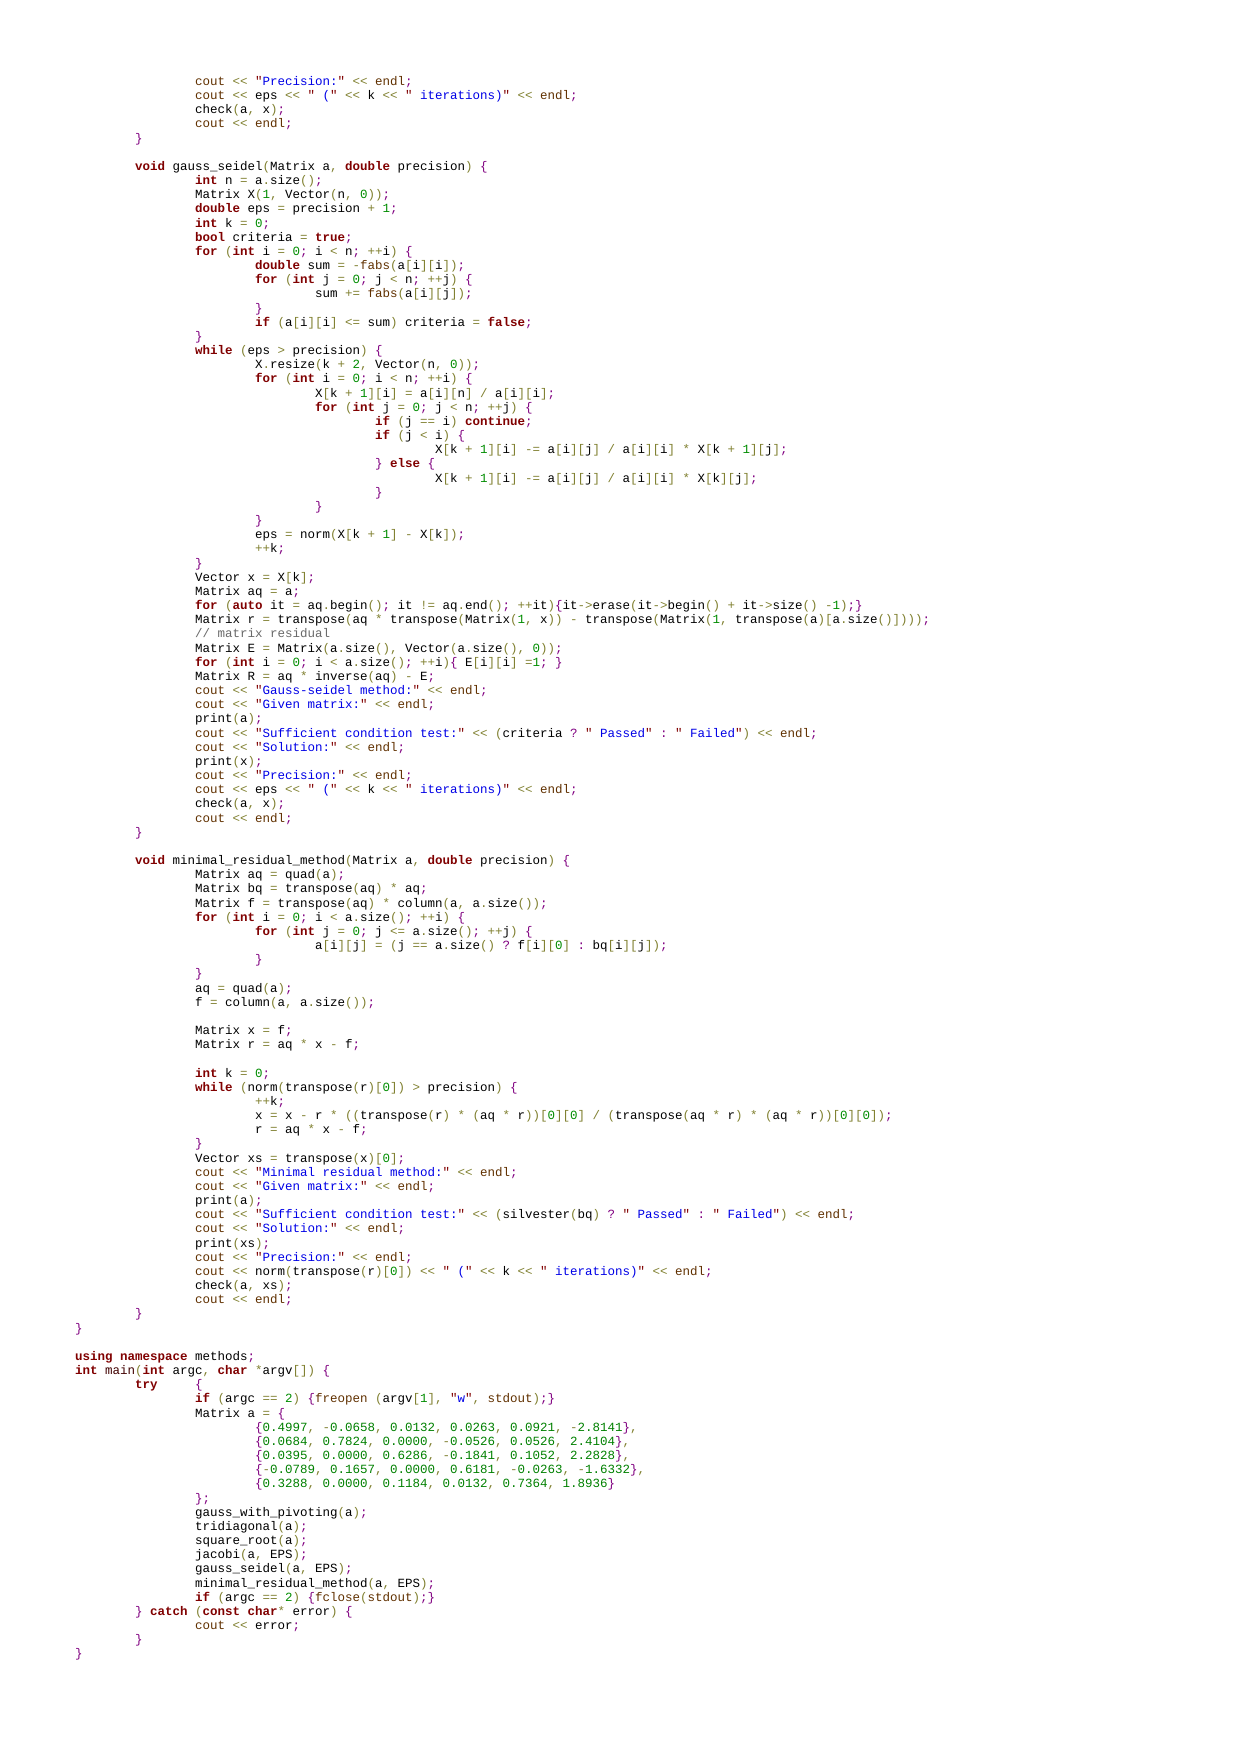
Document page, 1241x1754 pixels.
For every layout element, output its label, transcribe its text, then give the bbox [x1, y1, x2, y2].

text Matrix f = transpose(aq) * column(a, a.size()); [75, 897, 1166, 911]
text for (int j = 0; j < n; ++j) { [75, 273, 1166, 287]
text } else { [75, 457, 1166, 472]
text double eps = precision + 1; [75, 202, 1166, 217]
text jacobi(a, EPS); [75, 1548, 1166, 1562]
text Matrix r = aq * x - f; [75, 1038, 1166, 1052]
text while (norm(transpose(r)[0]) > precision) { [75, 1081, 1166, 1095]
text if (argc == 2) {freopen (argv[1], "w", stdout);} [75, 1392, 1166, 1407]
text Matrix R = aq * inverse(aq) - E; [75, 670, 1166, 684]
text cout << error; [75, 1619, 1166, 1633]
text cout << "Sufficient condition test:" << (criteria ? " Passed" : " Failed") << endl; [75, 727, 1166, 741]
text Matrix X(1, Vector(n, 0)); [75, 188, 1166, 202]
text cout << "Precision:" << endl; [75, 1251, 1166, 1265]
text cout << "Solution:" << endl; [75, 1222, 1166, 1237]
text cout << "Minimal residual method:" << endl; [75, 1166, 1166, 1180]
text for (int j = 0; j < n; ++j) { [75, 401, 1166, 415]
text print(a); [75, 712, 1166, 727]
text sum += fabs(a[i][j]); [75, 287, 1166, 302]
text {0.3288, 0.0000, 0.1184, 0.0132, 0.7364, 1.8936} [75, 1477, 1166, 1492]
text if (j == i) continue; [75, 415, 1166, 429]
text for (auto it = aq.begin(); it != aq.end(); ++it){it->erase(it->begin() + it->size() -1);} [75, 599, 1166, 613]
text cout << eps << " (" << k << " iterations)" << endl; [75, 783, 1166, 797]
text cout << endl; [75, 117, 1166, 132]
text {-0.0789, 0.1657, 0.0000, 0.6181, -0.0263, -1.6332}, [75, 1463, 1166, 1477]
text Matrix a = { [75, 1407, 1166, 1421]
text Matrix bq = transpose(aq) * aq; [75, 882, 1166, 897]
text } [75, 132, 1166, 146]
text X[k + 1][i] -= a[i][j] / a[i][i] * X[k + 1][j]; [75, 443, 1166, 457]
text check(a, x); [75, 797, 1166, 812]
text while (eps > precision) { [75, 344, 1166, 358]
text minimal_residual_method(a, EPS); [75, 1577, 1166, 1591]
text Matrix aq = quad(a); [75, 868, 1166, 882]
text {0.4997, -0.0658, 0.0132, 0.0263, 0.0921, -2.8141}, [75, 1421, 1166, 1435]
text cout << "Sufficient condition test:" << (silvester(bq) ? " Passed" : " Failed") << endl; [75, 1208, 1166, 1222]
text print(a); [75, 1194, 1166, 1208]
text print(xs); [75, 1237, 1166, 1251]
text X[k + 1][i] = a[i][n] / a[i][i]; [75, 387, 1166, 401]
text } [75, 1633, 1166, 1647]
text aq = quad(a); [75, 982, 1166, 996]
text cout << endl; [75, 1293, 1166, 1307]
text } [75, 486, 1166, 500]
text for (int j = 0; j <= a.size(); ++j) { [75, 925, 1166, 939]
text } [75, 953, 1166, 967]
text check(a, xs); [75, 1279, 1166, 1293]
text } [75, 302, 1166, 316]
text Vector xs = transpose(x)[0]; [75, 1152, 1166, 1166]
text if (argc == 2) {fclose(stdout);} [75, 1591, 1166, 1605]
text try { [75, 1378, 1166, 1392]
text x = x - r * ((transpose(r) * (aq * r))[0][0] / (transpose(aq * r) * (aq * r))[0][0]); [75, 1109, 1166, 1123]
text } [75, 1307, 1166, 1322]
text for (int i = 0; i < n; ++i) { [75, 245, 1166, 259]
text gauss_with_pivoting(a); [75, 1506, 1166, 1520]
text void gauss_seidel(Matrix a, double precision) { [75, 160, 1166, 174]
text square_root(a); [75, 1534, 1166, 1548]
text double sum = -fabs(a[i][i]); [75, 259, 1166, 273]
text a[i][j] = (j == a.size() ? f[i][0] : bq[i][j]); [75, 939, 1166, 953]
text cout << "Gauss-seidel method:" << endl; [75, 684, 1166, 698]
text int n = a.size(); [75, 174, 1166, 188]
text int k = 0; [75, 217, 1166, 231]
text cout << "Precision:" << endl; [75, 769, 1166, 783]
text } [75, 1322, 1166, 1336]
text f = column(a, a.size()); [75, 996, 1166, 1010]
text check(a, x); [75, 103, 1166, 117]
text X.resize(k + 2, Vector(n, 0)); [75, 358, 1166, 372]
text } [75, 1137, 1166, 1152]
text eps = norm(X[k + 1] - X[k]); [75, 528, 1166, 542]
text } [75, 500, 1166, 514]
text } [75, 967, 1166, 982]
text Matrix aq = a; [75, 585, 1166, 599]
text } [75, 1647, 1166, 1662]
text if (j < i) { [75, 429, 1166, 443]
text using namespace methods; [75, 1350, 1166, 1364]
text } [75, 330, 1166, 344]
text r = aq * x - f; [75, 1123, 1166, 1137]
text {0.0684, 0.7824, 0.0000, -0.0526, 0.0526, 2.4104}, [75, 1435, 1166, 1449]
text Matrix E = Matrix(a.size(), Vector(a.size(), 0)); [75, 642, 1166, 656]
text if (a[i][i] <= sum) criteria = false; [75, 316, 1166, 330]
text ++k; [75, 1095, 1166, 1109]
text cout << "Given matrix:" << endl; [75, 698, 1166, 712]
text Matrix r = transpose(aq * transpose(Matrix(1, x)) - transpose(Matrix(1, transpose(a)[a.size()]))); [75, 613, 1166, 627]
text } catch (const char* error) { [75, 1605, 1166, 1619]
text cout << "Solution:" << endl; [75, 741, 1166, 755]
text {0.0395, 0.0000, 0.6286, -0.1841, 0.1052, 2.2828}, [75, 1449, 1166, 1463]
text gauss_seidel(a, EPS); [75, 1562, 1166, 1577]
text cout << endl; [75, 812, 1166, 826]
text void minimal_residual_method(Matrix a, double precision) { [75, 854, 1166, 868]
text int main(int argc, char *argv[]) { [75, 1364, 1166, 1378]
text print(x); [75, 755, 1166, 769]
text Vector x = X[k]; [75, 571, 1166, 585]
text tridiagonal(a); [75, 1520, 1166, 1534]
text cout << "Given matrix:" << endl; [75, 1180, 1166, 1194]
text for (int i = 0; i < a.size(); ++i) { [75, 911, 1166, 925]
text cout << "Precision:" << endl; [75, 75, 1166, 89]
text ++k; [75, 542, 1166, 557]
text cout << norm(transpose(r)[0]) << " (" << k << " iterations)" << endl; [75, 1265, 1166, 1279]
text for (int i = 0; i < n; ++i) { [75, 372, 1166, 387]
text } [75, 557, 1166, 571]
text X[k + 1][i] -= a[i][j] / a[i][i] * X[k][j]; [75, 472, 1166, 486]
text } [75, 826, 1166, 840]
text bool criteria = true; [75, 231, 1166, 245]
text cout << eps << " (" << k << " iterations)" << endl; [75, 89, 1166, 103]
text int k = 0; [75, 1067, 1166, 1081]
text // matrix residual [75, 627, 1166, 642]
text for (int i = 0; i < a.size(); ++i){ E[i][i] =1; } [75, 656, 1166, 670]
text }; [75, 1492, 1166, 1506]
text } [75, 514, 1166, 528]
text Matrix x = f; [75, 1024, 1166, 1038]
